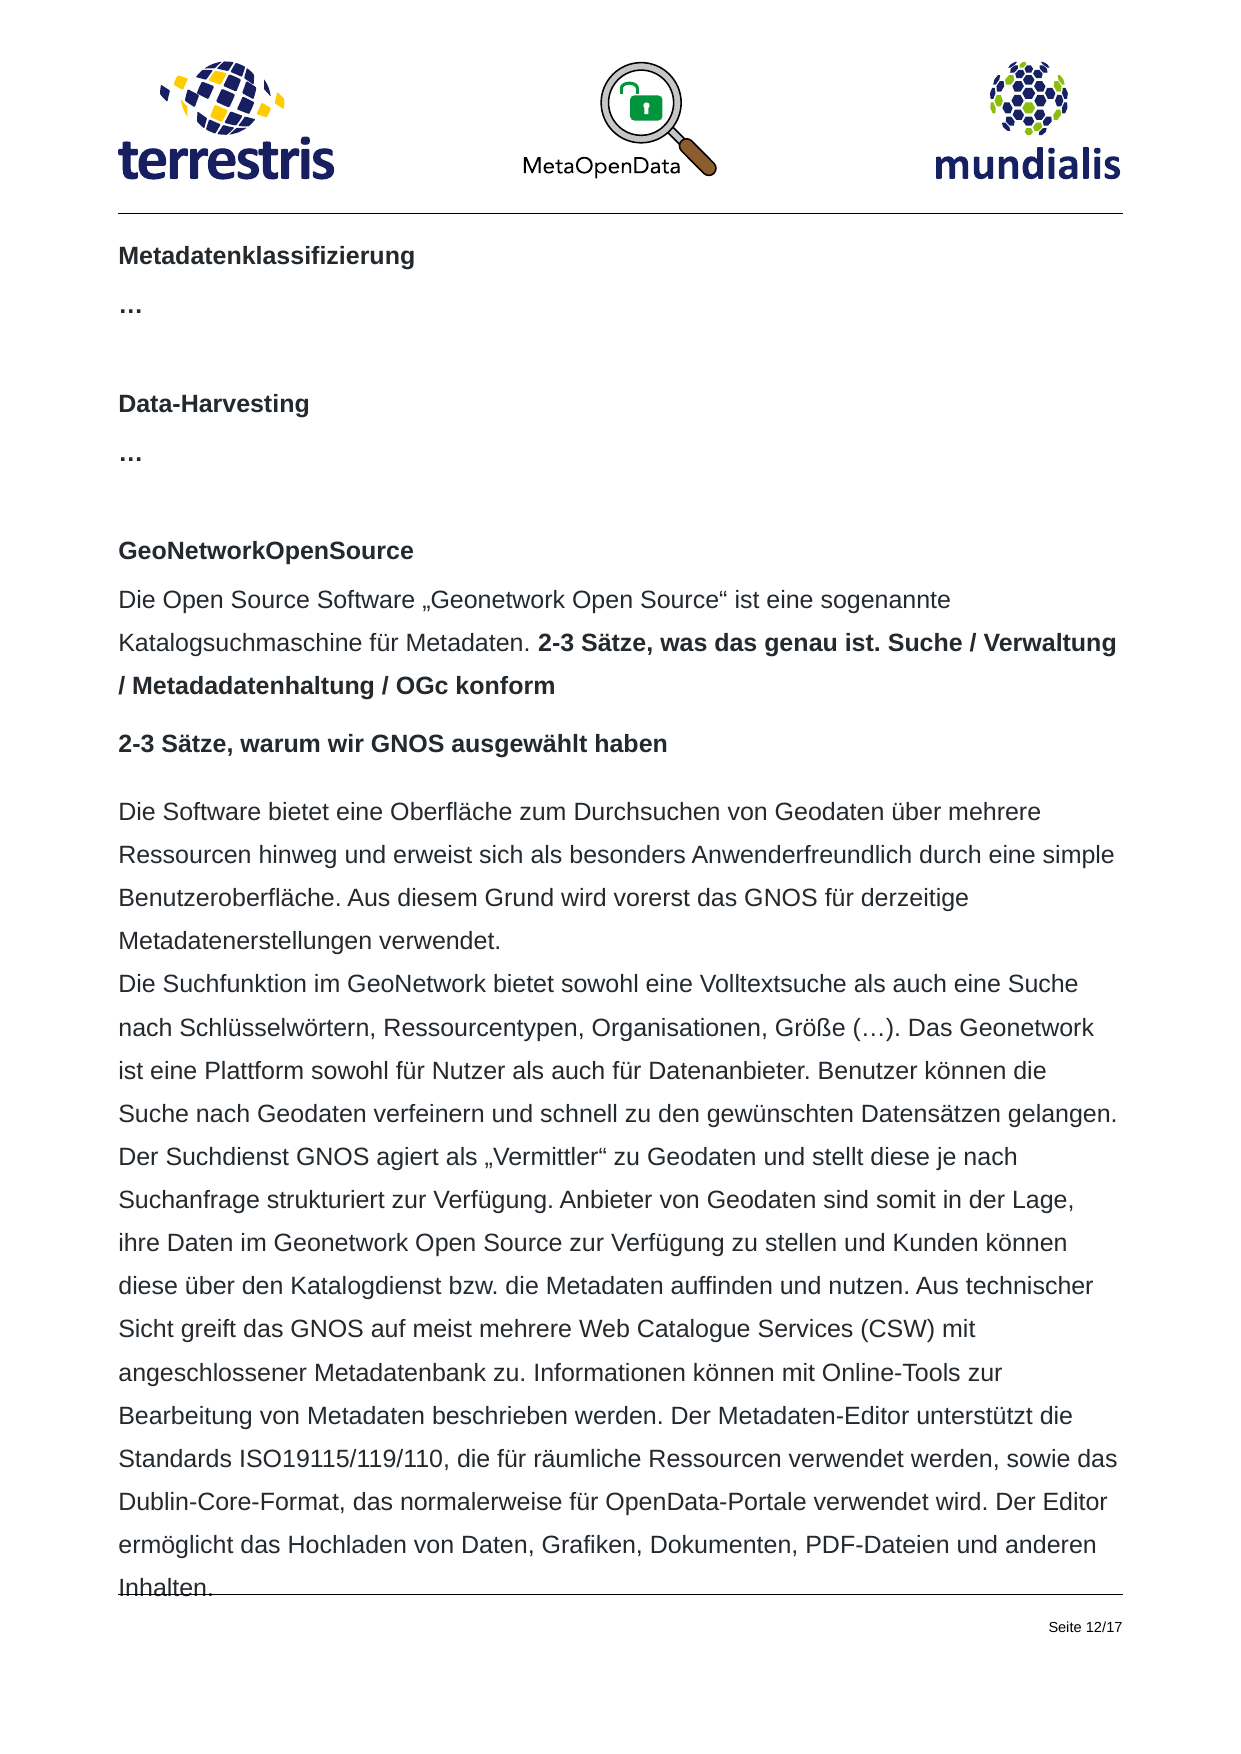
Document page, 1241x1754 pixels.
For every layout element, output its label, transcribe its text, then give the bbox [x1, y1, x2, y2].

text Die Open Source Software „Geonetwork Open Source“ ist eine sogenannte Katalogsuchmaschine für Metadaten. 2-3 Sätze, was das genau ist. Suche / Verwaltung / Metadadatenhaltung / OGc konform [118, 585, 1122, 700]
text Metadatenklassifizierung [118, 241, 1122, 270]
text … [118, 290, 1122, 319]
text 2-3 Sätze, warum wir GNOS ausgewählt haben [118, 729, 1122, 757]
text … [118, 438, 1122, 466]
text Die Software bietet eine Oberfläche zum Durchsuchen von Geodaten über mehrere Ressourcen hinweg und erweist sich als besonders Anwenderfreundlich durch eine simple Benutzeroberfläche. Aus diesem Grund wird vorerst das GNOS für derzeitige Metadatenerstellungen verwendet. Die Suchfunktion im GeoNetwork bietet sowohl eine Volltextsuche als auch eine Suche nach Schlüsselwörtern, Ressourcentypen, Organisationen, Größe (…). Das Geonetwork ist eine Plattform sowohl für Nutzer als auch für Datenanbieter. Benutzer können die Suche nach Geodaten verfeinern und schnell zu den gewünschten Datensätzen gelangen. Der Suchdienst GNOS agiert als „Vermittler“ zu Geodaten und stellt diese je nach Suchanfrage strukturiert zur Verfügung. Anbieter von Geodaten sind somit in der Lage, ihre Daten im Geonetwork Open Source zur Verfügung zu stellen und Kunden können diese über den Katalogdienst bzw. die Metadaten auffinden und nutzen. Aus technischer Sicht greift das GNOS auf meist mehrere Web Catalogue Services (CSW) mit angeschlossener Metadatenbank zu. Informationen können mit Online-Tools zur Bearbeitung von Metadaten beschrieben werden. Der Metadaten-Editor unterstützt die Standards ISO19115/119/110, die für räumliche Ressourcen verwendet werden, sowie das Dublin-Core-Format, das normalerweise für OpenData-Portale verwendet wird. Der Editor ermöglicht das Hochladen von Daten, Grafiken, Dokumenten, PDF-Dateien und anderen Inhalten. [118, 797, 1122, 1594]
text Data-Harvesting [118, 388, 1122, 417]
text GeoNetworkOpenSource [118, 536, 1122, 564]
